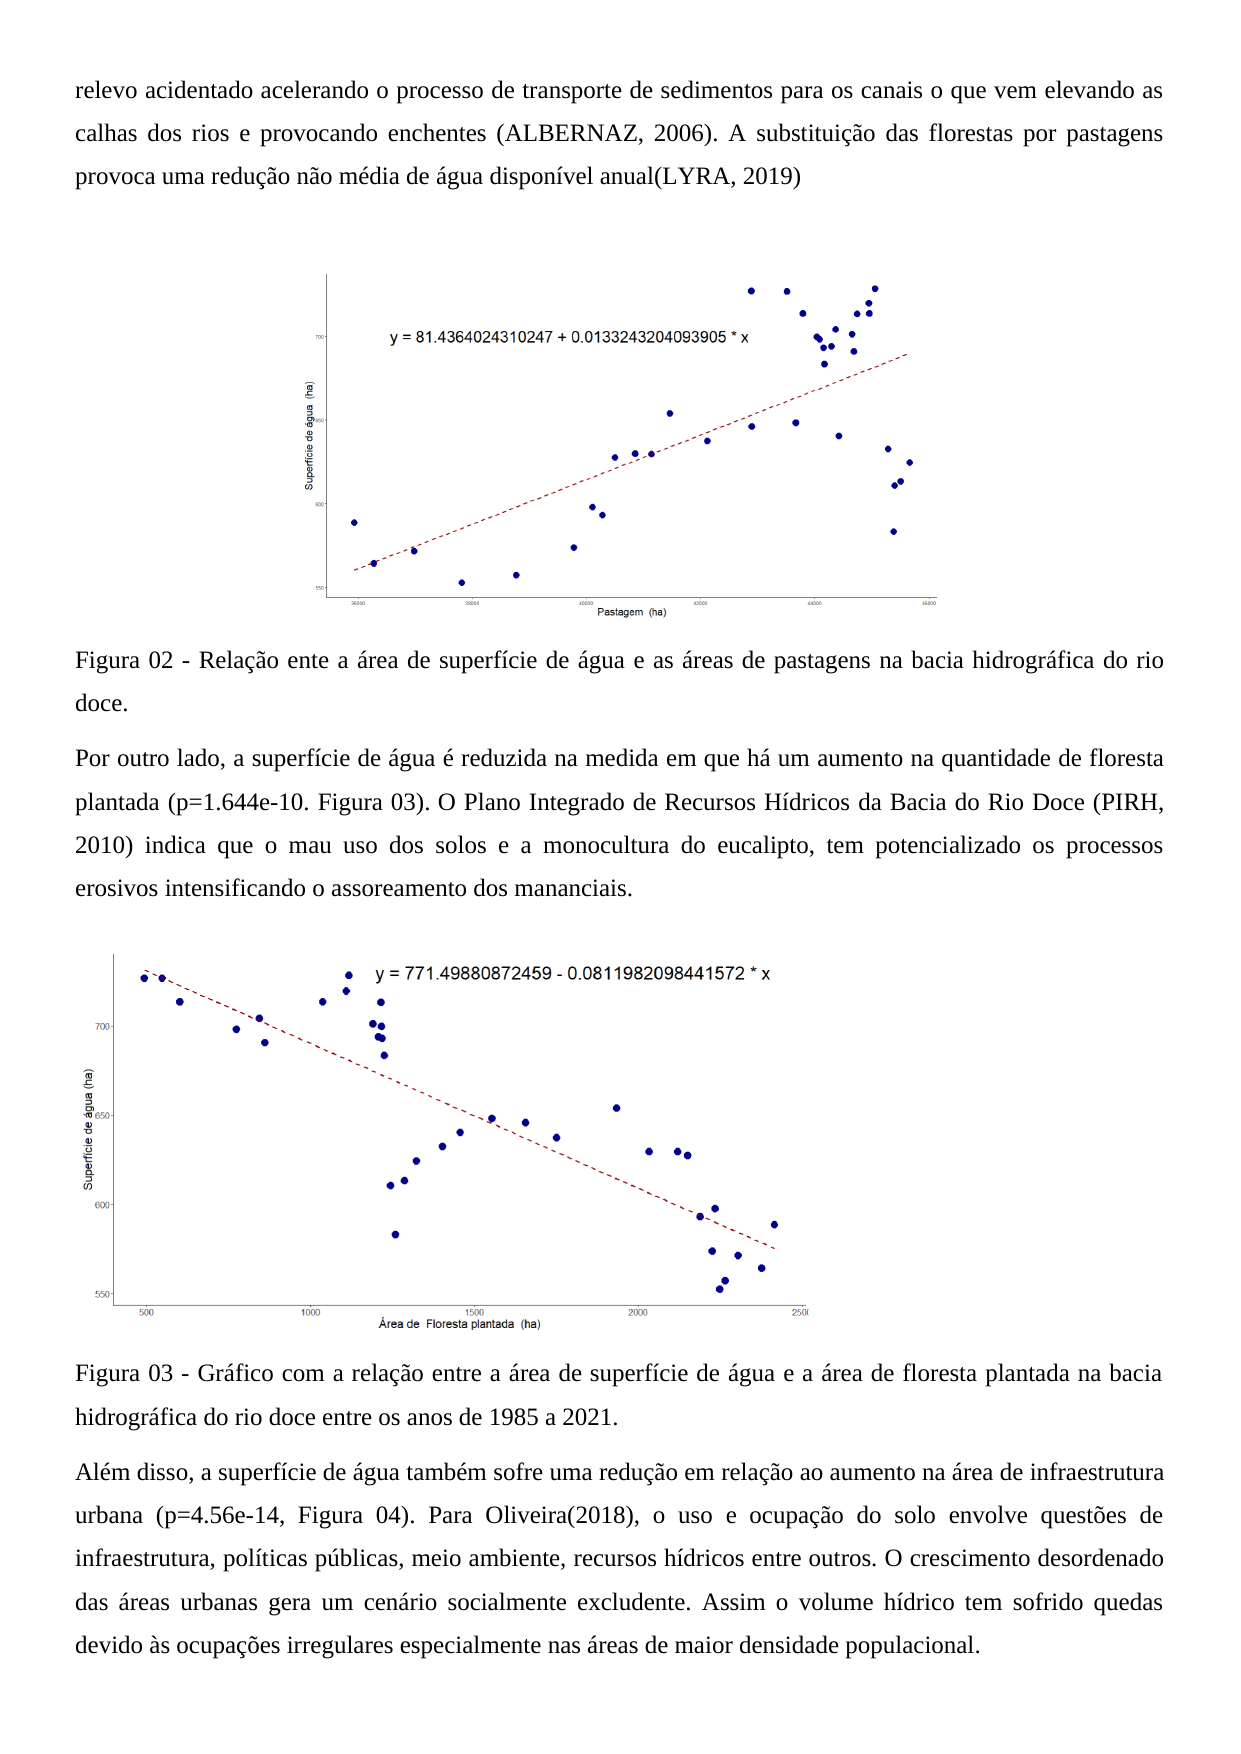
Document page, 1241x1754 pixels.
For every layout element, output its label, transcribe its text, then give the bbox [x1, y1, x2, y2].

text Por outro lado, a superfície de água é reduzida na medida em que há um aumento na quantidade de floresta plantada (p=1.644e-10. Figura 03). O Plano Integrado de Recursos Hídricos da Bacia do Rio Doce (PIRH, 2010) indica que o mau uso dos solos e a monocultura do eucalipto, tem potencializado os processos erosivos intensificando o assoreamento dos mananciais. [75, 743, 1165, 902]
text relevo acidentado acelerando o processo de transporte de sedimentos para os canais o que vem elevando as calhas dos rios e provocando enchentes (ALBERNAZ, 2006). A substituição das florestas por pastagens provoca uma redução não média de água disponível anual(LYRA, 2019) [75, 75, 1165, 190]
text Figura 02 - Relação ente a área de superfície de água e as áreas de pastagens na bacia hidrográfica do rio doce. [75, 645, 1165, 717]
text Além disso, a superfície de água também sofre uma redução em relação ao aumento na área de infraestrutura urbana (p=4.56e-14, Figura 04). Para Oliveira(2018), o uso e ocupação do solo envolve questões de infraestrutura, políticas públicas, meio ambiente, recursos hídricos entre outros. O crescimento desordenado das áreas urbanas gera um cenário socialmente excludente. Assim o volume hídrico tem sofrido quedas devido às ocupações irregulares especialmente nas áreas de maior densidade populacional. [75, 1457, 1165, 1658]
text Figura 03 - Gráfico com a relação entre a área de superfície de água e a área de floresta plantada na bacia hidrográfica do rio doce entre os anos de 1985 a 2021. [75, 1358, 1165, 1430]
